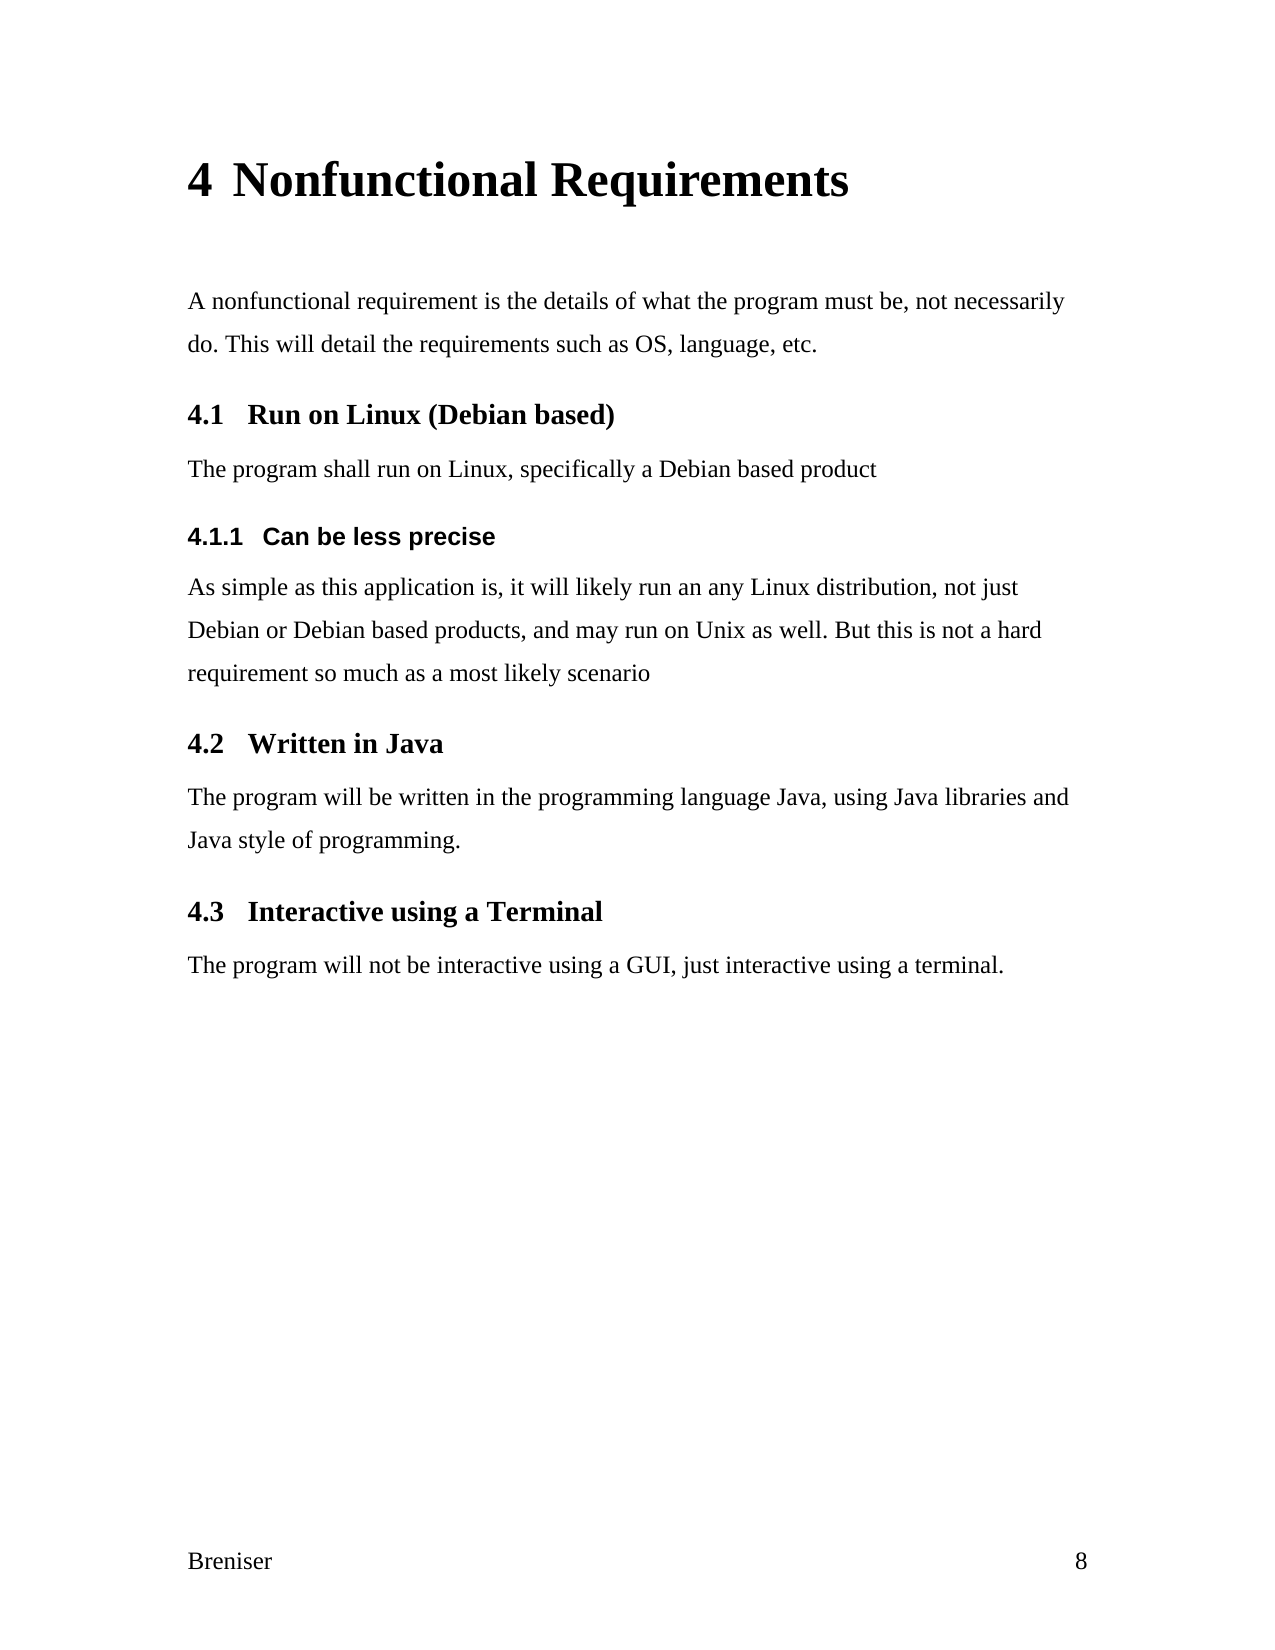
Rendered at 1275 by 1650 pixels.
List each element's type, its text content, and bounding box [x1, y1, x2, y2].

text The program will not be interactive using a GUI, just interactive using a terminal. [187, 950, 1087, 979]
text A nonfunctional requirement is the details of what the program must be, not necessarily do. This will detail the requirements such as OS, language, etc. [187, 286, 1087, 358]
text As simple as this application is, it will likely run an any Linux distribution, not just Debian or Debian based products, and may run on Unix as well. But this is not a hard requirement so much as a most likely scenario [187, 572, 1087, 687]
text The program will be written in the programming language Java, using Java libraries and Java style of programming. [187, 782, 1087, 854]
subtitle Interactive using a Terminal [187, 894, 1087, 927]
subtitle Run on Linux (Debian based) [187, 397, 1087, 431]
text The program shall run on Linux, specifically a Debian based product [187, 454, 1087, 483]
subtitle Can be less precise [187, 522, 1087, 551]
subtitle Written in Java [187, 726, 1087, 759]
subtitle Nonfunctional Requirements [187, 150, 1087, 207]
